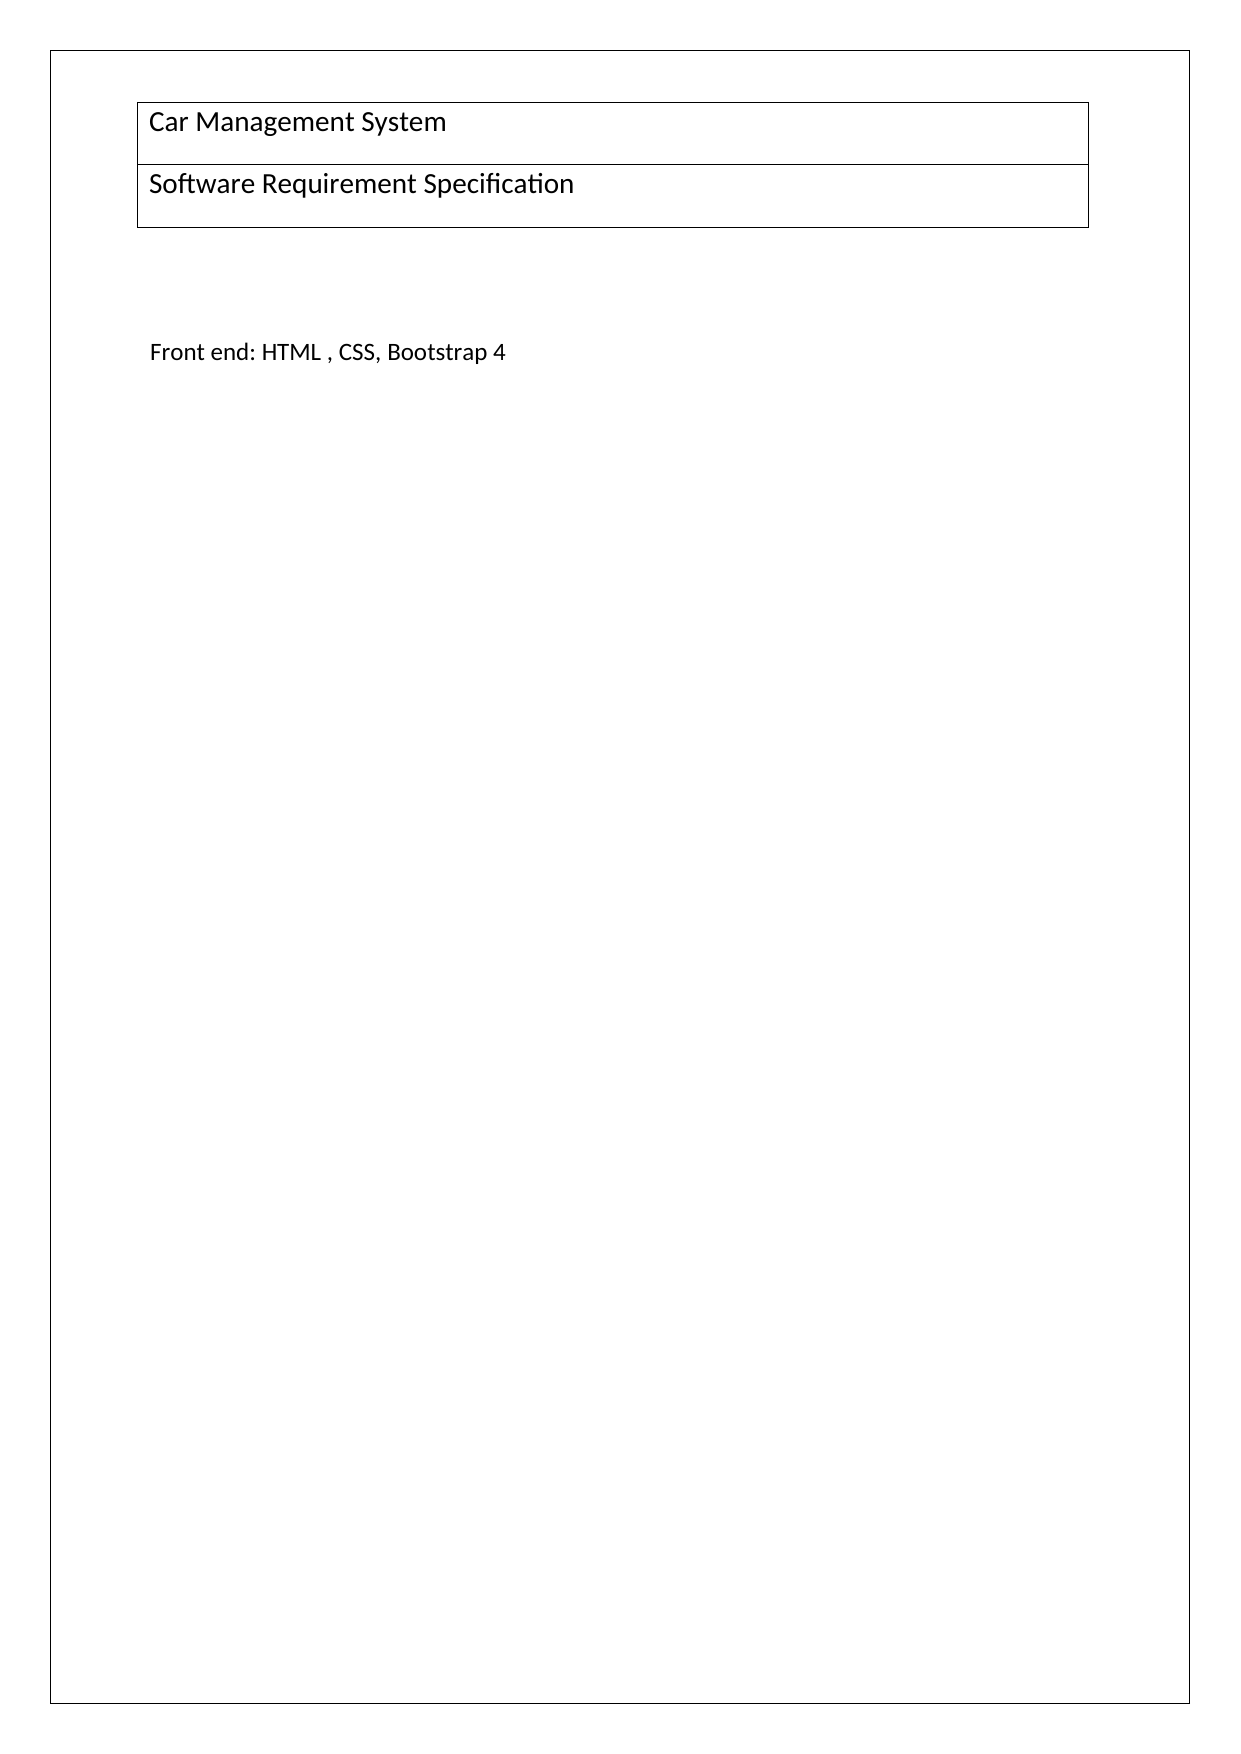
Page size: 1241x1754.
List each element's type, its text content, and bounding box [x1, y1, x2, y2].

text Front end: HTML , CSS, Bootstrap 4 [150, 336, 1090, 366]
